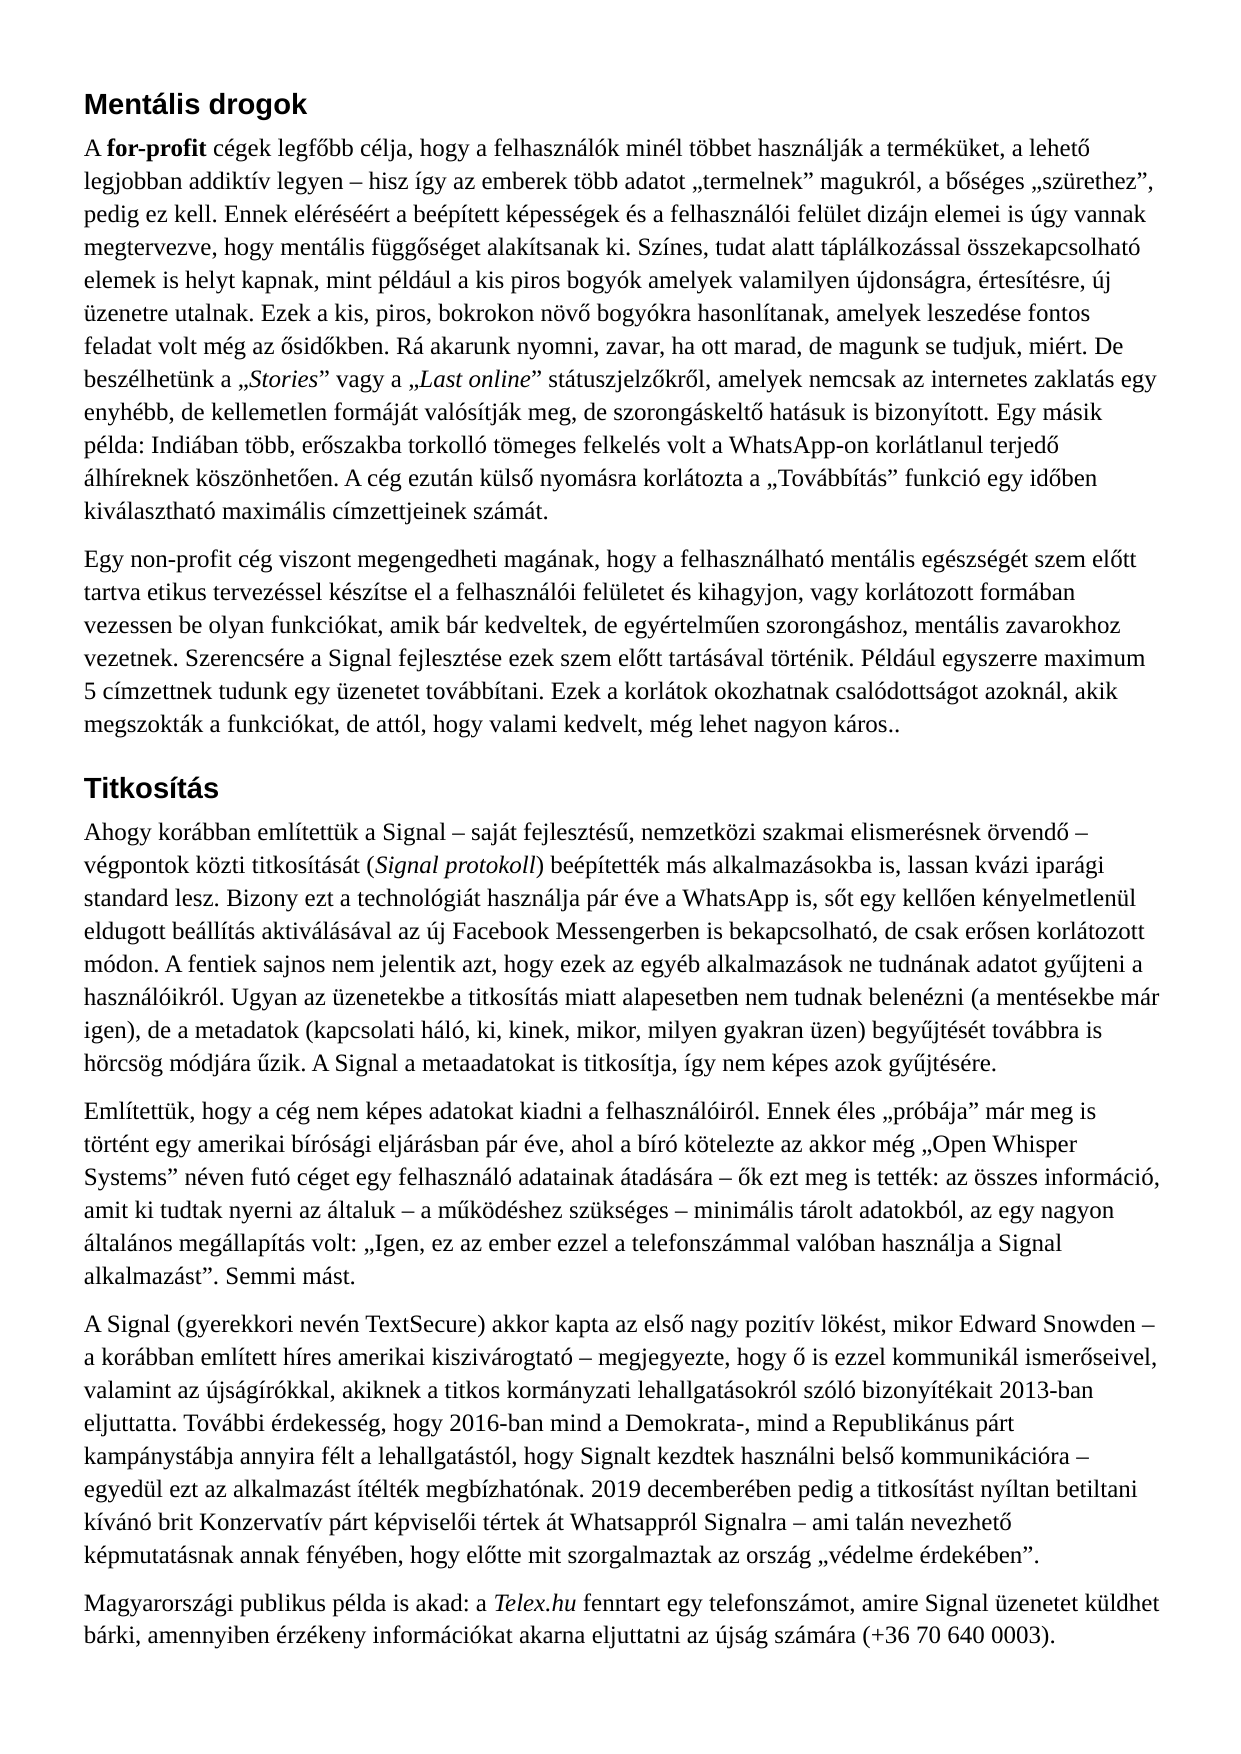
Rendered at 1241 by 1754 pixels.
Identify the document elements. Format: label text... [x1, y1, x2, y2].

text A Signal (gyerekkori nevén TextSecure) akkor kapta az első nagy pozitív lökést, mikor Edward Snowden – a korábban említett híres amerikai kiszivárogtató – megjegyezte, hogy ő is ezzel kommunikál ismerőseivel, valamint az újságírókkal, akiknek a titkos kormányzati lehallgatásokról szóló bizonyítékait 2013-ban eljuttatta. További érdekesség, hogy 2016-ban mind a Demokrata-, mind a Republikánus párt kampánystábja annyira félt a lehallgatástól, hogy Signalt kezdtek használni belső kommunikációra – egyedül ezt az alkalmazást ítélték megbízhatónak. 2019 decemberében pedig a titkosítást nyíltan betiltani kívánó brit Konzervatív párt képviselői tértek át Whatsappról Signalra – ami talán nevezhető képmutatásnak annak fényében, hogy előtte mit szorgalmaztak az ország „védelme érdekében”. [84, 1309, 1162, 1569]
text Egy non-profit cég viszont megengedheti magának, hogy a felhasználható mentális egészségét szem előtt tartva etikus tervezéssel készítse el a felhasználói felületet és kihagyjon, vagy korlátozott formában vezessen be olyan funkciókat, amik bár kedveltek, de egyértelműen szorongáshoz, mentális zavarokhoz vezetnek. Szerencsére a Signal fejlesztése ezek szem előtt tartásával történik. Például egyszerre maximum 5 címzettnek tudunk egy üzenetet továbbítani. Ezek a korlátok okozhatnak csalódottságot azoknál, akik megszokták a funkciókat, de attól, hogy valami kedvelt, még lehet nagyon káros.. [84, 544, 1162, 738]
subtitle Mentális drogok [84, 87, 1162, 121]
text Ahogy korábban említettük a Signal – saját fejlesztésű, nemzetközi szakmai elismerésnek örvendő – végpontok közti titkosítását (Signal protokoll) beépítették más alkalmazásokba is, lassan kvázi iparági standard lesz. Bizony ezt a technológiát használja pár éve a WhatsApp is, sőt egy kellően kényelmetlenül eldugott beállítás aktiválásával az új Facebook Messengerben is bekapcsolható, de csak erősen korlátozott módon. A fentiek sajnos nem jelentik azt, hogy ezek az egyéb alkalmazások ne tudnának adatot gyűjteni a használóikról. Ugyan az üzenetekbe a titkosítás miatt alapesetben nem tudnak belenézni (a mentésekbe már igen), de a metadatok (kapcsolati háló, ki, kinek, mikor, milyen gyakran üzen) begyűjtését továbbra is hörcsög módjára űzik. A Signal a metaadatokat is titkosítja, így nem képes azok gyűjtésére. [84, 817, 1162, 1077]
text A for-profit cégek legfőbb célja, hogy a felhasználók minél többet használják a terméküket, a lehető legjobban addiktív legyen – hisz így az emberek több adatot „termelnek” magukról, a bőséges „szürethez”, pedig ez kell. Ennek eléréséért a beépített képességek és a felhasználói felület dizájn elemei is úgy vannak megtervezve, hogy mentális függőséget alakítsanak ki. Színes, tudat alatt táplálkozással összekapcsolható elemek is helyt kapnak, mint például a kis piros bogyók amelyek valamilyen újdonságra, értesítésre, új üzenetre utalnak. Ezek a kis, piros, bokrokon növő bogyókra hasonlítanak, amelyek leszedése fontos feladat volt még az ősidőkben. Rá akarunk nyomni, zavar, ha ott marad, de magunk se tudjuk, miért. De beszélhetünk a „Stories” vagy a „Last online” státuszjelzőkről, amelyek nemcsak az internetes zaklatás egy enyhébb, de kellemetlen formáját valósítják meg, de szorongáskeltő hatásuk is bizonyított. Egy másik példa: Indiában több, erőszakba torkolló tömeges felkelés volt a WhatsApp-on korlátlanul terjedő álhíreknek köszönhetően. A cég ezután külső nyomásra korlátozta a „Továbbítás” funkció egy időben kiválasztható maximális címzettjeinek számát. [84, 133, 1162, 525]
subtitle Titkosítás [84, 771, 1162, 805]
text Magyarországi publikus példa is akad: a Telex.hu fenntart egy telefonszámot, amire Signal üzenetet küldhet bárki, amennyiben érzékeny információkat akarna eljuttatni az újság számára (+36 70 640 0003). [84, 1588, 1162, 1649]
text Említettük, hogy a cég nem képes adatokat kiadni a felhasználóiról. Ennek éles „próbája” már meg is történt egy amerikai bírósági eljárásban pár éve, ahol a bíró kötelezte az akkor még „Open Whisper Systems” néven futó céget egy felhasználó adatainak átadására – ők ezt meg is tették: az összes információ, amit ki tudtak nyerni az általuk – a működéshez szükséges – minimális tárolt adatokból, az egy nagyon általános megállapítás volt: „Igen, ez az ember ezzel a telefonszámmal valóban használja a Signal alkalmazást”. Semmi mást. [84, 1096, 1162, 1290]
